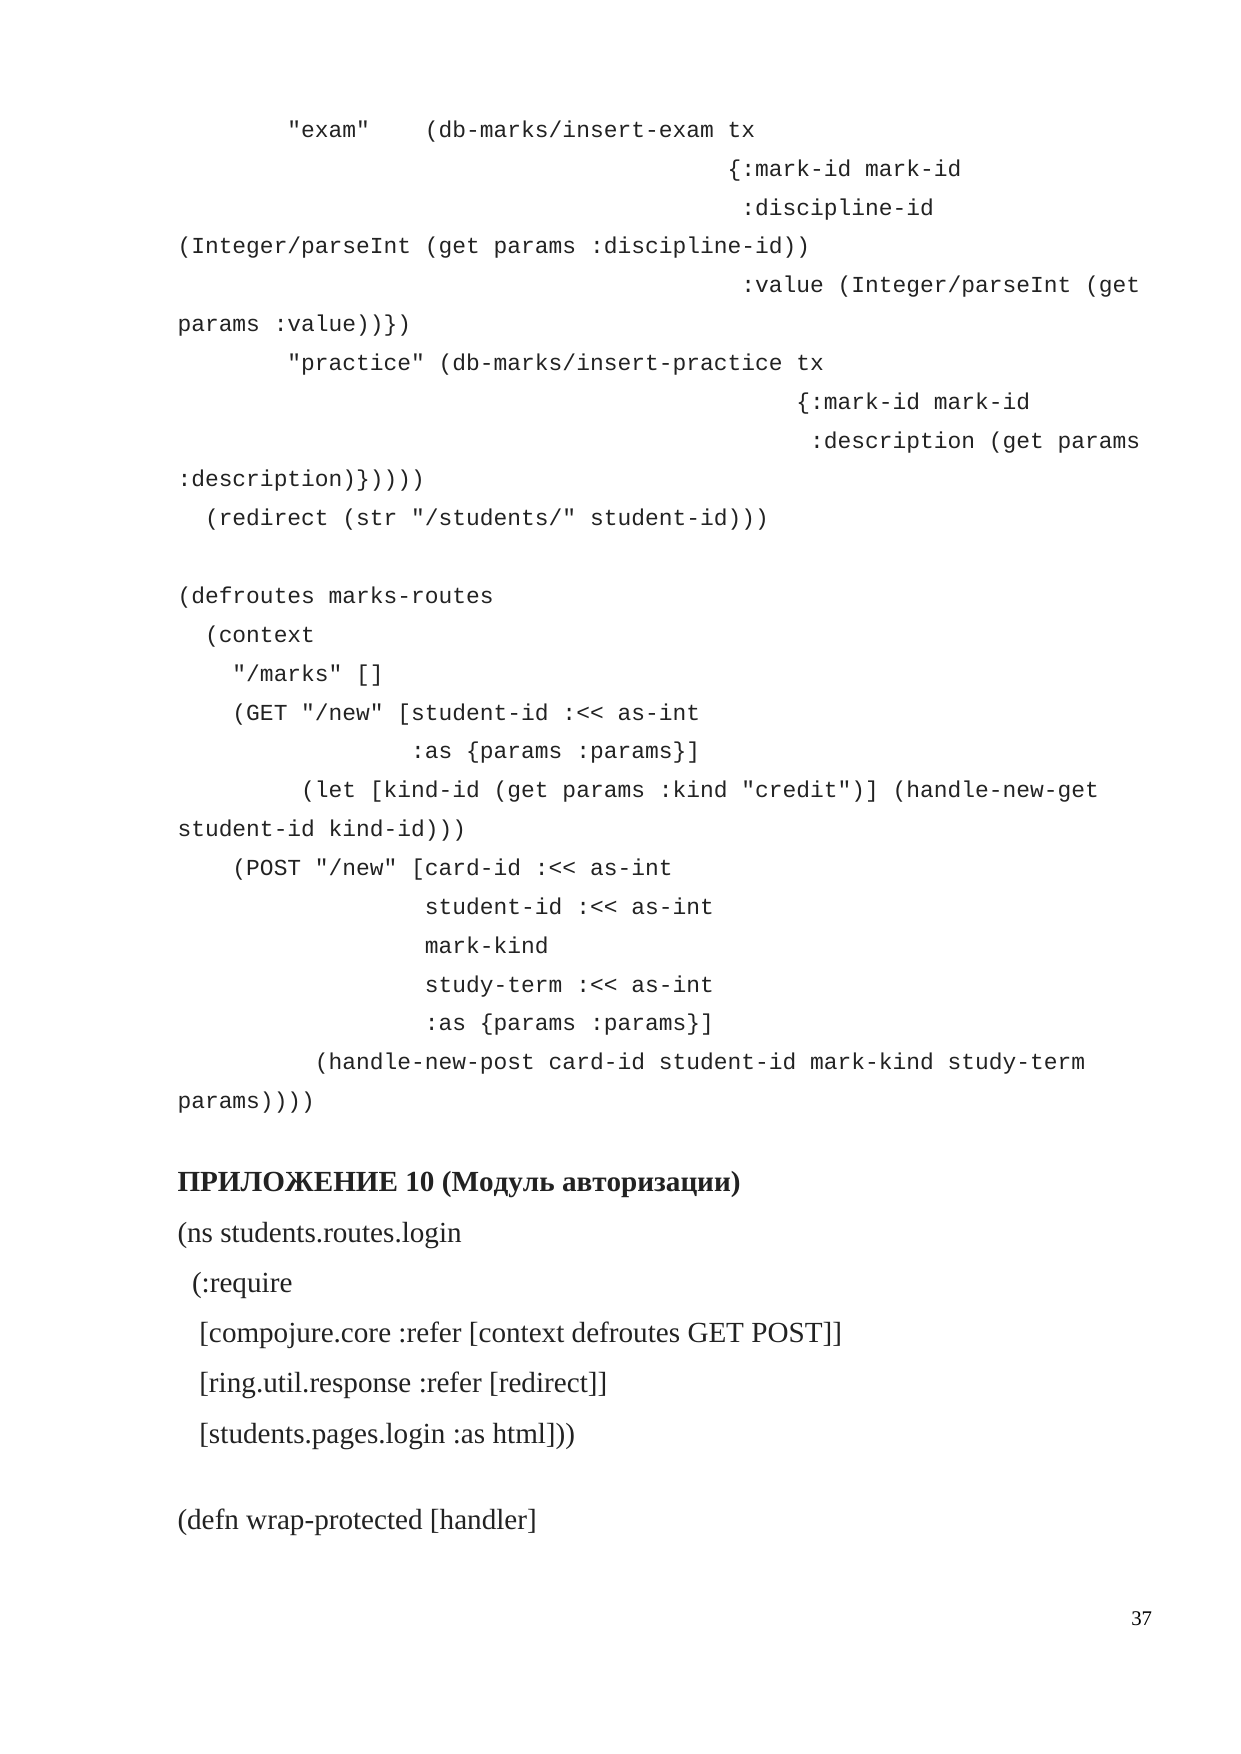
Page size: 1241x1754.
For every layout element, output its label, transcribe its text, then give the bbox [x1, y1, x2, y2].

text {:mark-id mark-id [177, 157, 1152, 183]
text (context [177, 623, 1152, 649]
text mark-kind [177, 934, 1152, 960]
text (let [kind-id (get params :kind "credit")] (handle-new-get student-id kind-id))) [177, 779, 1152, 843]
text (defroutes marks-routes [177, 584, 1152, 610]
text student-id :<< as-int [177, 895, 1152, 921]
text [students.pages.login :as html])) [177, 1416, 1152, 1449]
text (handle-new-post card-id student-id mark-kind study-term params)))) [177, 1051, 1152, 1115]
text "practice" (db-marks/insert-practice tx [177, 351, 1152, 377]
text (ns students.routes.login [177, 1215, 1152, 1248]
text ПРИЛОЖЕНИЕ 10 (Модуль авторизации) [177, 1164, 1152, 1198]
text (POST "/new" [card-id :<< as-int [177, 856, 1152, 882]
text (GET "/new" [student-id :<< as-int [177, 701, 1152, 727]
text study-term :<< as-int [177, 973, 1152, 999]
text :description (get params :description)})))) [177, 429, 1152, 494]
text :as {params :params}] [177, 1012, 1152, 1038]
text :discipline-id (Integer/parseInt (get params :discipline-id)) [177, 196, 1152, 261]
text (redirect (str "/students/" student-id))) [177, 507, 1152, 533]
text [compojure.core :refer [context defroutes GET POST]] [177, 1315, 1152, 1349]
text [ring.util.response :refer [redirect]] [177, 1366, 1152, 1399]
text (defn wrap-protected [handler] [177, 1502, 1152, 1536]
text "exam" (db-marks/insert-exam tx [177, 118, 1152, 144]
text :as {params :params}] [177, 740, 1152, 766]
text (:require [177, 1265, 1152, 1298]
text :value (Integer/parseInt (get params :value))}) [177, 273, 1152, 338]
text "/marks" [] [177, 662, 1152, 688]
text {:mark-id mark-id [177, 390, 1152, 416]
